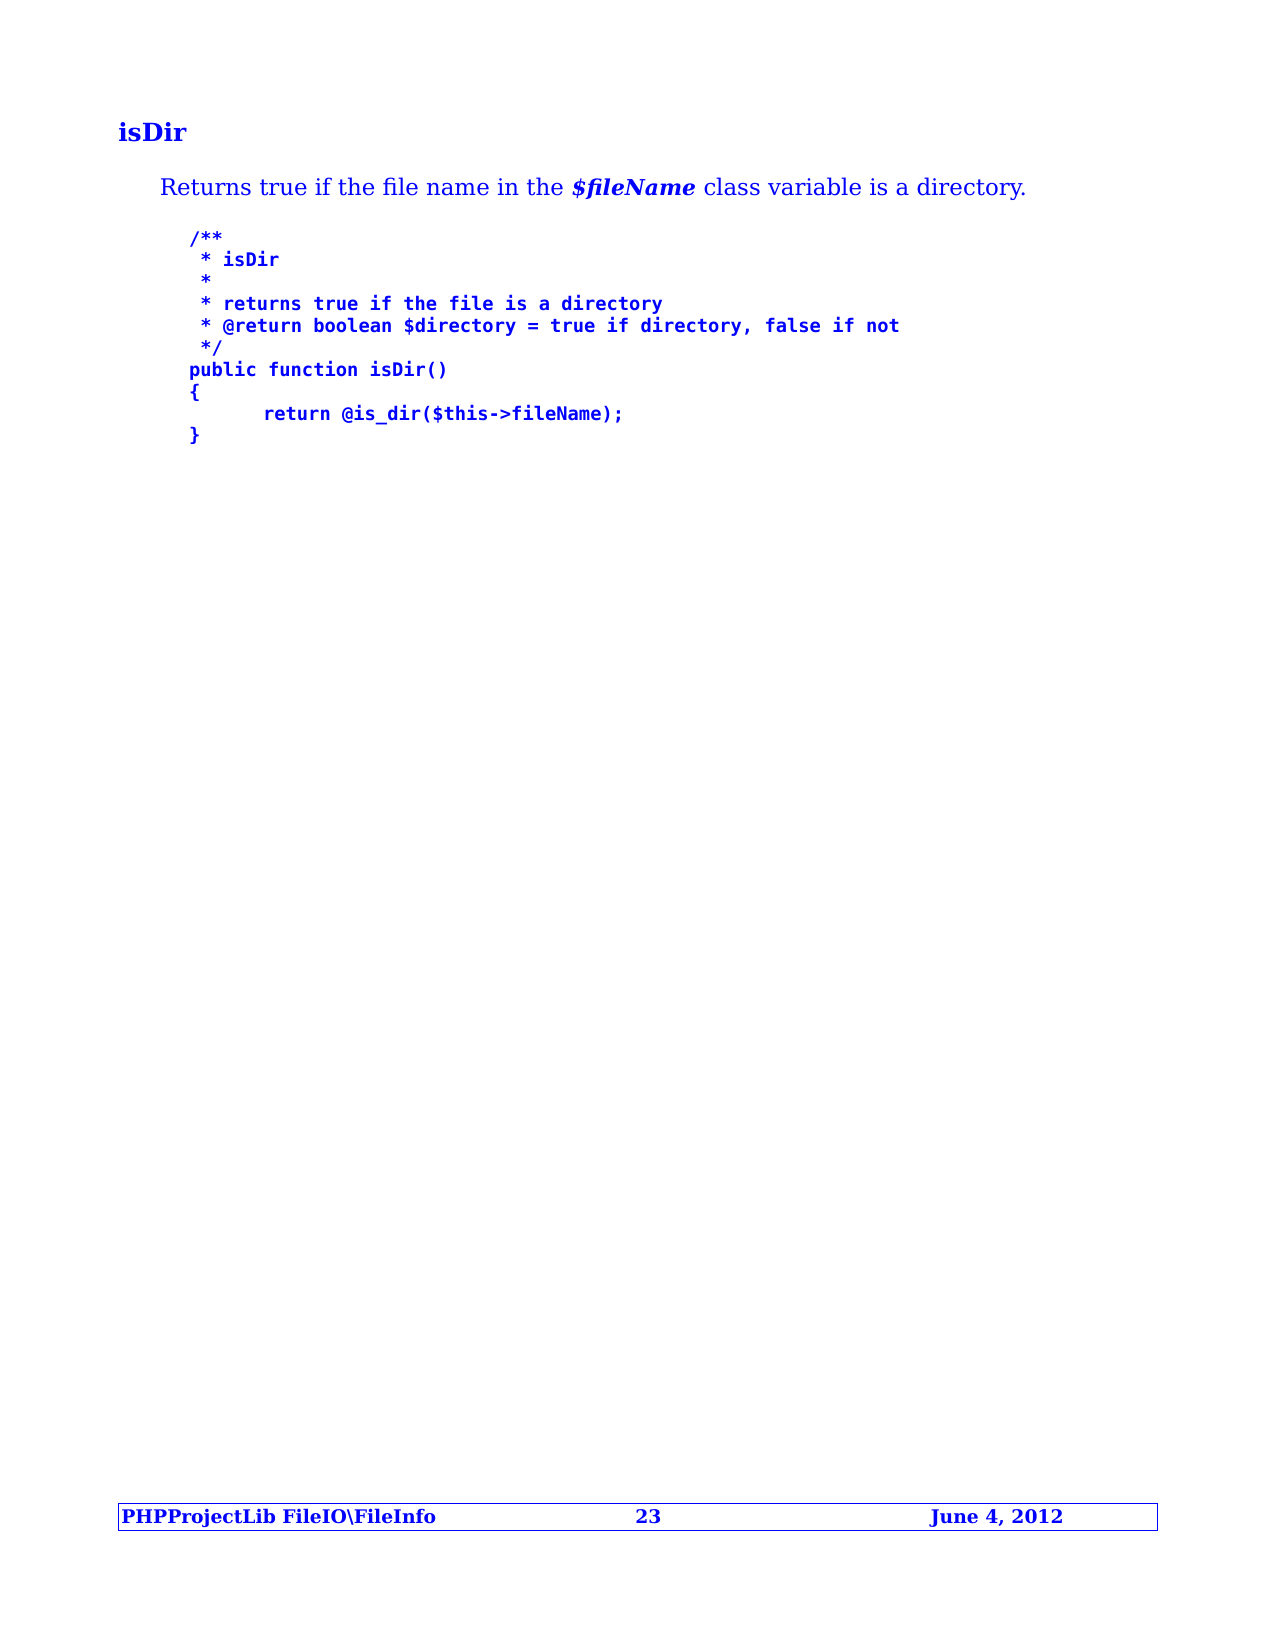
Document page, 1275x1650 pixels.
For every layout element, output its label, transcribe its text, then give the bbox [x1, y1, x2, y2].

list /** [189, 227, 1157, 249]
text Returns true if the file name in the $fileName class variable is a directory. [159, 174, 1157, 201]
title isDir [118, 118, 1157, 147]
list { [189, 381, 1157, 402]
list return @is_dir($this->fileName); [189, 402, 1157, 424]
list } [189, 424, 1157, 446]
list * returns true if the file is a directory [189, 293, 1157, 315]
list public function isDir() [189, 359, 1157, 381]
list * isDir [189, 249, 1157, 271]
list * [189, 271, 1157, 293]
list * @return boolean $directory = true if directory, false if not [189, 315, 1157, 337]
list */ [189, 337, 1157, 359]
